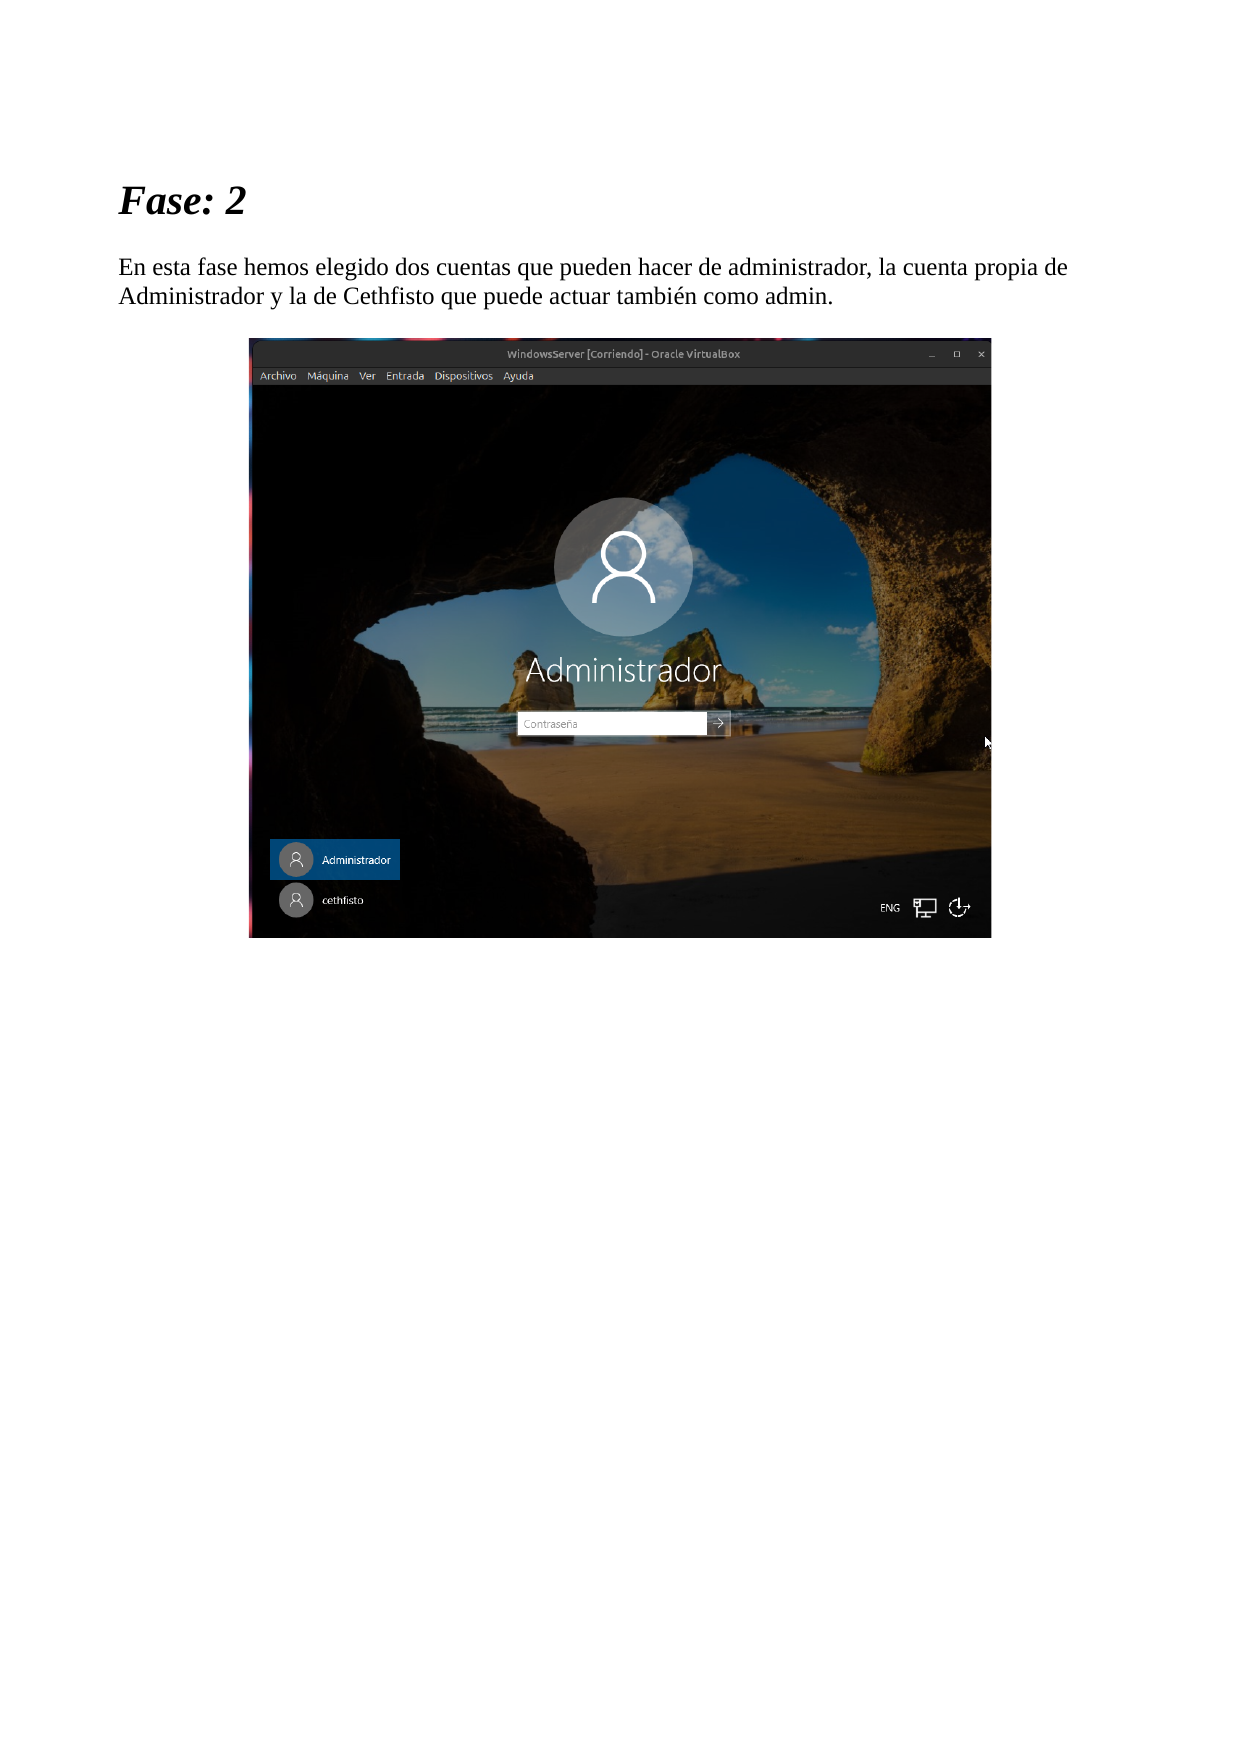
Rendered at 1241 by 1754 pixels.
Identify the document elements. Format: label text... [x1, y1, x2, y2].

text En esta fase hemos elegido dos cuentas que pueden hacer de administrador, la cuenta propia de Administrador y la de Cethfisto que puede actuar también como admin. [118, 252, 1122, 310]
picture [248, 338, 992, 938]
text Fase: 2 [118, 176, 1122, 223]
